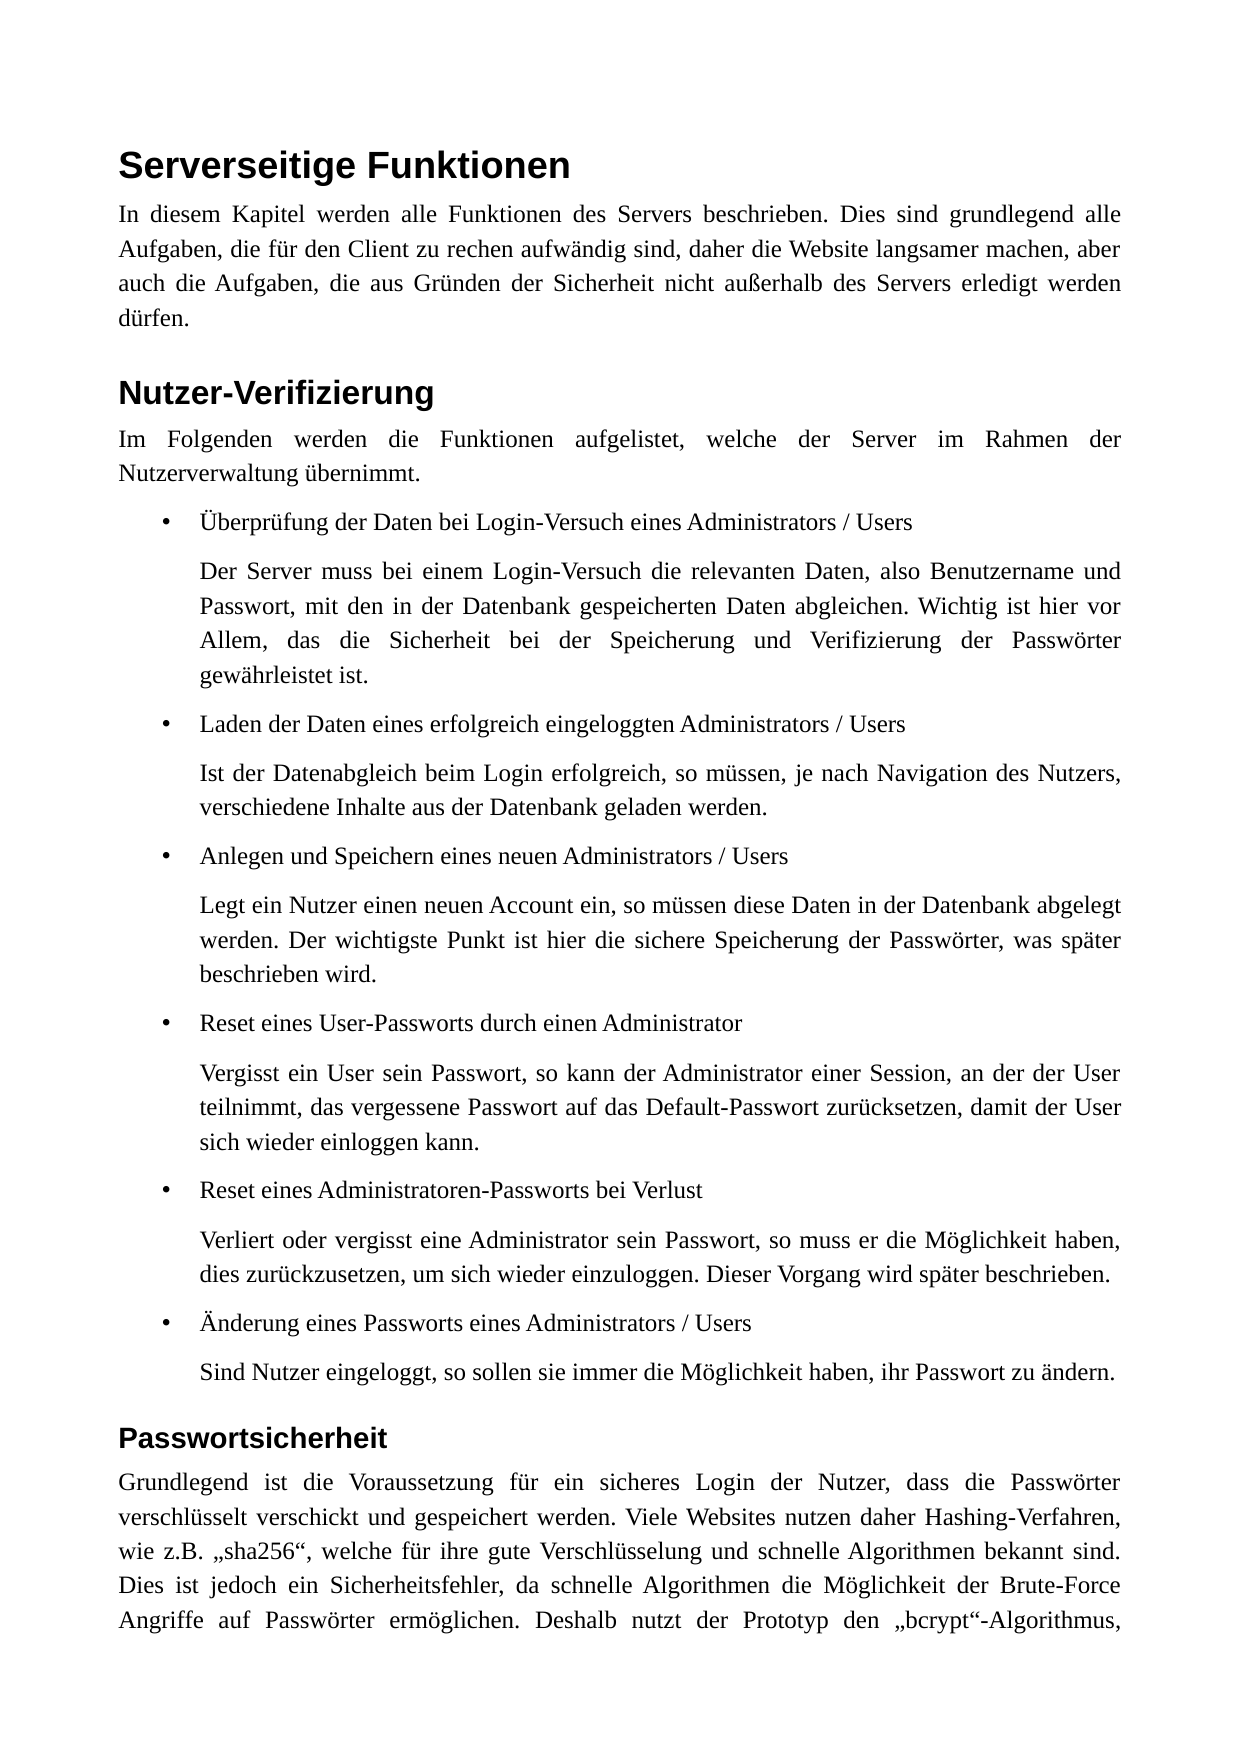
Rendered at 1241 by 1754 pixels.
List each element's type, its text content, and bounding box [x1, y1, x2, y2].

list Reset eines Administratoren-Passworts bei Verlust [162, 1176, 1122, 1204]
list Verliert oder vergisst eine Administrator sein Passwort, so muss er die Möglichkeit haben, dies zurückzusetzen, um sich wieder einzuloggen. Dieser Vorgang wird später beschrieben. [162, 1225, 1122, 1288]
text In diesem Kapitel werden alle Funktionen des Servers beschrieben. Dies sind grundlegend alle Aufgaben, die für den Client zu rechen aufwändig sind, daher die Website langsamer machen, aber auch die Aufgaben, die aus Gründen der Sicherheit nicht außerhalb des Servers erledigt werden dürfen. [118, 199, 1122, 331]
list Sind Nutzer eingeloggt, so sollen sie immer die Möglichkeit haben, ihr Passwort zu ändern. [162, 1357, 1122, 1386]
list Ist der Datenabgleich beim Login erfolgreich, so müssen, je nach Navigation des Nutzers, verschiedene Inhalte aus der Datenbank geladen werden. [162, 758, 1122, 821]
list Der Server muss bei einem Login-Versuch die relevanten Daten, also Benutzername und Passwort, mit den in der Datenbank gespeicherten Daten abgleichen. Wichtig ist hier vor Allem, das die Sicherheit bei der Speicherung und Verifizierung der Passwörter gewährleistet ist. [162, 556, 1122, 688]
subtitle Passwortsicherheit [118, 1421, 1122, 1455]
list Legt ein Nutzer einen neuen Account ein, so müssen diese Daten in der Datenbank abgelegt werden. Der wichtigste Punkt ist hier die sichere Speicherung der Passwörter, was später beschrieben wird. [162, 891, 1122, 988]
text Grundlegend ist die Voraussetzung für ein sicheres Login der Nutzer, dass die Passwörter verschlüsselt verschickt und gespeichert werden. Viele Websites nutzen daher Hashing-Verfahren, wie z.B. „sha256“, welche für ihre gute Verschlüsselung und schnelle Algorithmen bekannt sind. Dies ist jedoch ein Sicherheitsfehler, da schnelle Algorithmen die Möglichkeit der Brute-Force Angriffe auf Passwörter ermöglichen. Deshalb nutzt der Prototyp den „bcrypt“-Algorithmus, [118, 1467, 1122, 1634]
list Anlegen und Speichern eines neuen Administrators / Users [162, 841, 1122, 870]
subtitle Nutzer-Verifizierung [118, 373, 1122, 411]
subtitle Serverseitige Funktionen [118, 143, 1122, 187]
list Änderung eines Passworts eines Administrators / Users [162, 1308, 1122, 1337]
list Überprüfung der Daten bei Login-Versuch eines Administrators / Users [162, 507, 1122, 536]
list Vergisst ein User sein Passwort, so kann der Administrator einer Session, an der der User teilnimmt, das vergessene Passwort auf das Default-Passwort zurücksetzen, damit der User sich wieder einloggen kann. [162, 1058, 1122, 1155]
list Laden der Daten eines erfolgreich eingeloggten Administrators / Users [162, 709, 1122, 738]
text Im Folgenden werden die Funktionen aufgelistet, welche der Server im Rahmen der Nutzerverwaltung übernimmt. [118, 424, 1122, 487]
list Reset eines User-Passworts durch einen Administrator [162, 1008, 1122, 1037]
